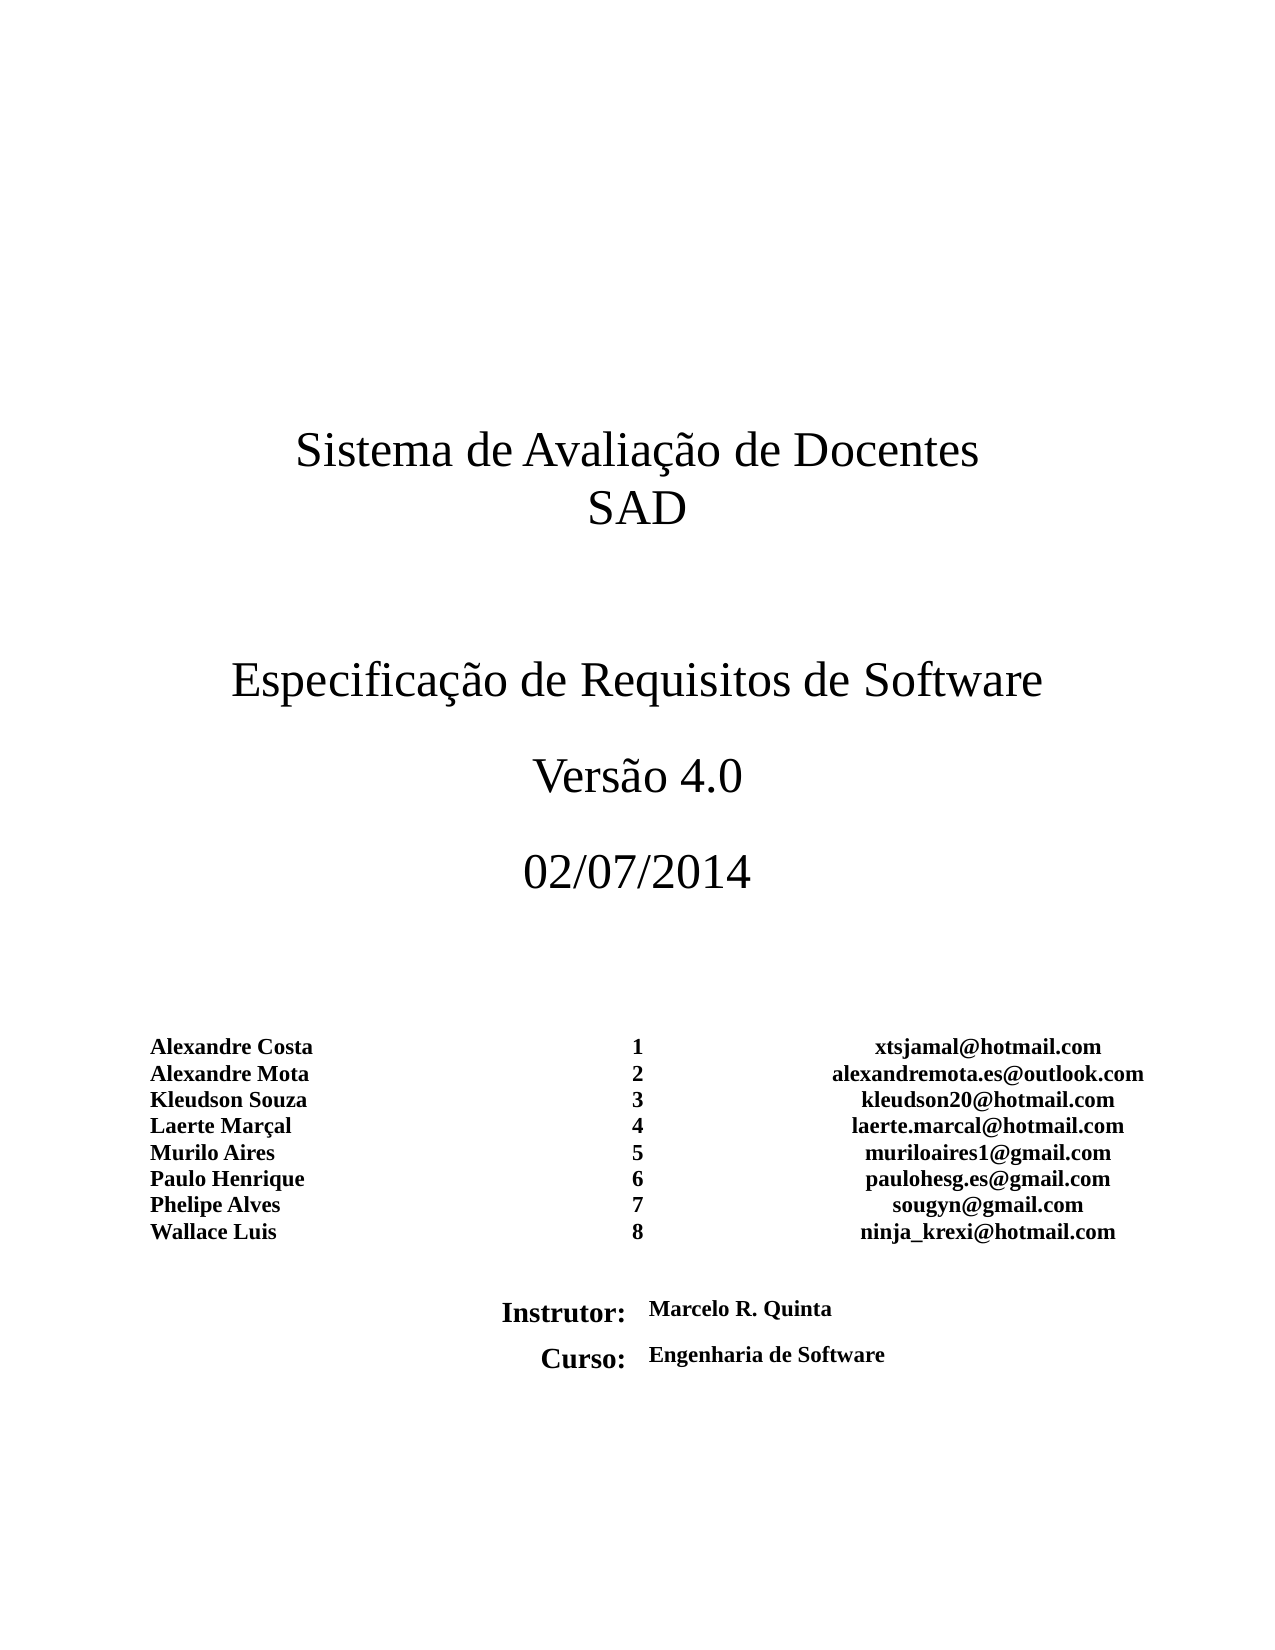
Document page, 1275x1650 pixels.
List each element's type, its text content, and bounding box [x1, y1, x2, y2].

table_cell 3 [471, 1086, 804, 1112]
table_cell 2 [471, 1060, 804, 1086]
table_cell Curso: [327, 1329, 637, 1374]
table_cell 8 [471, 1218, 804, 1244]
table_header xtsjamal@hotmail.com [804, 1033, 1172, 1060]
table_cell Kleudson Souza [139, 1086, 471, 1112]
table_header Marcelo R. Quinta [637, 1283, 1136, 1328]
table_cell paulohesg.es@gmail.com [804, 1165, 1172, 1191]
table_cell 4 [471, 1113, 804, 1139]
table_cell 5 [471, 1139, 804, 1165]
table_cell Murilo Aires [139, 1139, 471, 1165]
table_cell Wallace Luis [139, 1218, 471, 1244]
table_cell alexandremota.es@outlook.com [804, 1060, 1172, 1086]
table_cell Alexandre Mota [139, 1060, 471, 1086]
table_header Instrutor: [327, 1283, 637, 1328]
table_header 1 [471, 1033, 804, 1060]
table_cell ninja_krexi@hotmail.com [804, 1218, 1172, 1244]
table_cell 6 [471, 1165, 804, 1191]
text 02/07/2014 [150, 842, 1125, 899]
table_cell kleudson20@hotmail.com [804, 1086, 1172, 1112]
table_cell 7 [471, 1191, 804, 1218]
table_cell Phelipe Alves [139, 1191, 471, 1218]
table_cell Laerte Marçal [139, 1113, 471, 1139]
text Especificação de Requisitos de Software [150, 650, 1125, 707]
text Sistema de Avaliação de Docentes [150, 420, 1125, 477]
table_header Alexandre Costa [139, 1033, 471, 1060]
text SAD [150, 477, 1125, 535]
table_cell Engenharia de Software [637, 1329, 1136, 1374]
table_cell muriloaires1@gmail.com [804, 1139, 1172, 1165]
table_cell Paulo Henrique [139, 1165, 471, 1191]
table_cell laerte.marcal@hotmail.com [804, 1113, 1172, 1139]
table_cell sougyn@gmail.com [804, 1191, 1172, 1218]
text Versão 4.0 [150, 746, 1125, 803]
